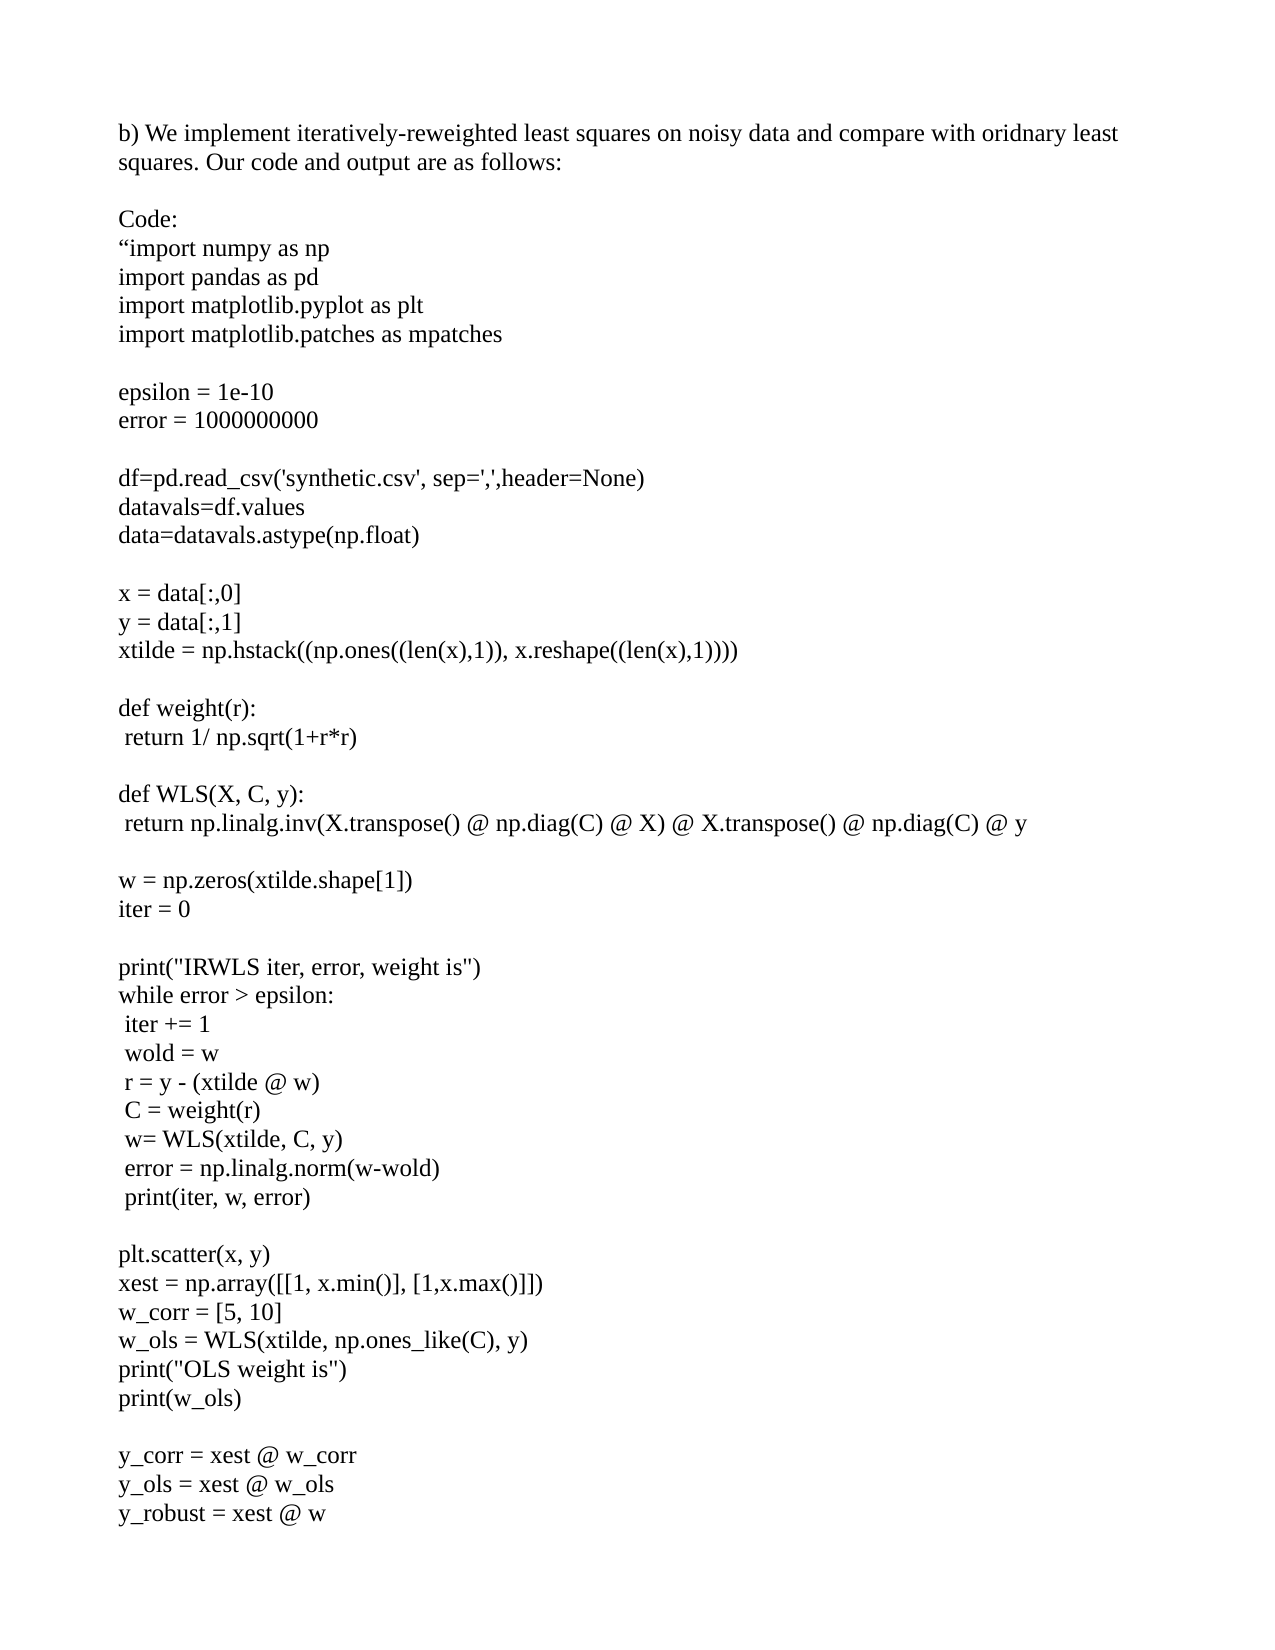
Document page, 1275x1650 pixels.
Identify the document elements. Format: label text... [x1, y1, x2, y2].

text return 1/ np.sqrt(1+r*r) [118, 722, 1157, 751]
text y_corr = xest @ w_corr [118, 1441, 1157, 1469]
text import matplotlib.pyplot as plt [118, 291, 1157, 319]
text datavals=df.values [118, 492, 1157, 521]
text print("IRWLS iter, error, weight is") [118, 952, 1157, 981]
text r = y - (xtilde @ w) [118, 1067, 1157, 1096]
text y_ols = xest @ w_ols [118, 1469, 1157, 1498]
text Code: [118, 204, 1157, 233]
text w= WLS(xtilde, C, y) [118, 1124, 1157, 1153]
text iter = 0 [118, 894, 1157, 923]
text iter += 1 [118, 1009, 1157, 1038]
text def weight(r): [118, 693, 1157, 722]
text “import numpy as np [118, 233, 1157, 262]
text df=pd.read_csv('synthetic.csv', sep=',',header=None) [118, 463, 1157, 492]
text import pandas as pd [118, 262, 1157, 291]
text w_corr = [5, 10] [118, 1297, 1157, 1326]
text w_ols = WLS(xtilde, np.ones_like(C), y) [118, 1326, 1157, 1354]
text xtilde = np.hstack((np.ones((len(x),1)), x.reshape((len(x),1)))) [118, 636, 1157, 664]
text print("OLS weight is") [118, 1354, 1157, 1383]
text print(w_ols) [118, 1383, 1157, 1412]
text xest = np.array([[1, x.min()], [1,x.max()]]) [118, 1268, 1157, 1297]
text C = weight(r) [118, 1096, 1157, 1124]
text w = np.zeros(xtilde.shape[1]) [118, 866, 1157, 894]
text error = 1000000000 [118, 406, 1157, 434]
text data=datavals.astype(np.float) [118, 521, 1157, 549]
text plt.scatter(x, y) [118, 1239, 1157, 1268]
text error = np.linalg.norm(w-wold) [118, 1153, 1157, 1182]
text y_robust = xest @ w [118, 1498, 1157, 1527]
text def WLS(X, C, y): [118, 779, 1157, 808]
text x = data[:,0] [118, 578, 1157, 607]
text y = data[:,1] [118, 607, 1157, 636]
text while error > epsilon: [118, 981, 1157, 1009]
text import matplotlib.patches as mpatches [118, 319, 1157, 348]
text b) We implement iteratively-reweighted least squares on noisy data and compare with oridnary least squares. Our code and output are as follows: [118, 118, 1157, 176]
text return np.linalg.inv(X.transpose() @ np.diag(C) @ X) @ X.transpose() @ np.diag(C) @ y [118, 808, 1157, 837]
text epsilon = 1e-10 [118, 377, 1157, 406]
text wold = w [118, 1038, 1157, 1067]
text print(iter, w, error) [118, 1182, 1157, 1211]
